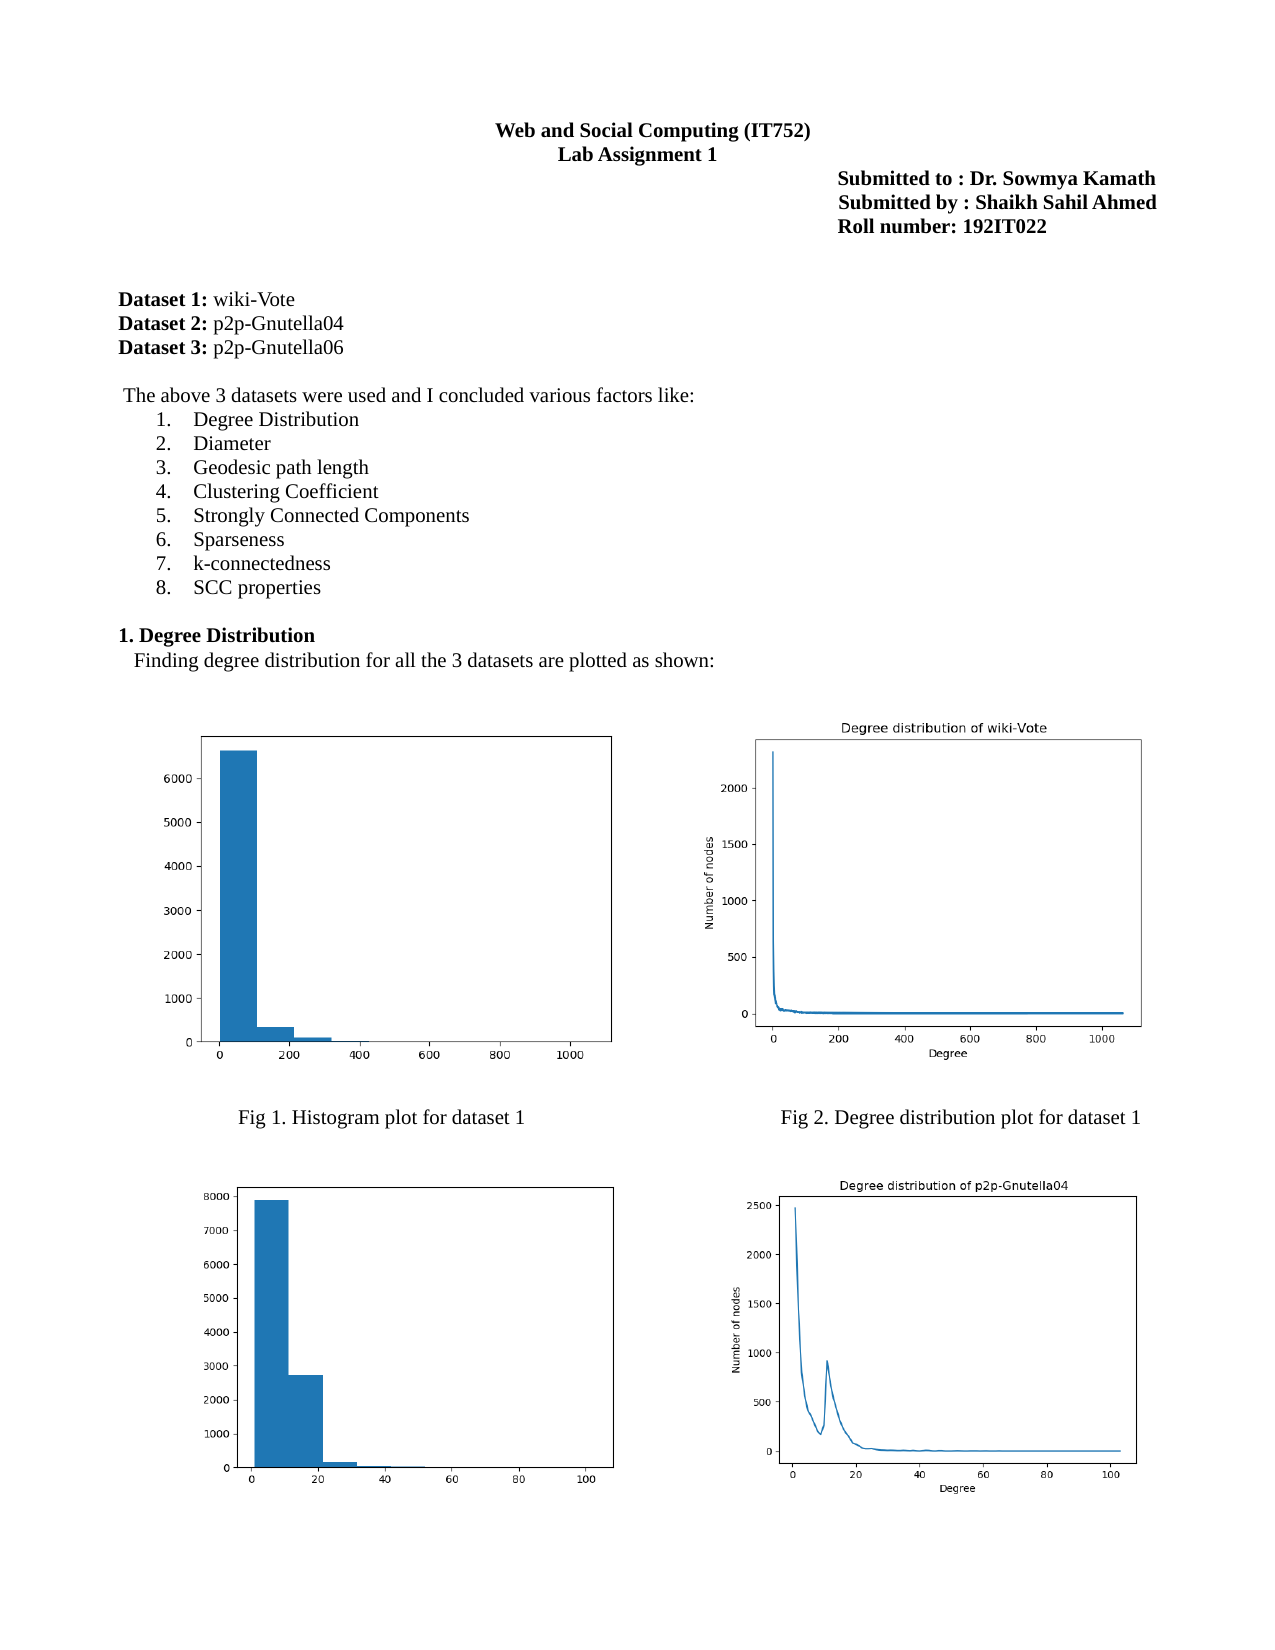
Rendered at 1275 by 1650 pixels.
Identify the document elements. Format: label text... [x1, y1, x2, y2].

text Web and Social Computing (IT752) [118, 118, 1157, 142]
list SCC properties [156, 575, 1157, 599]
text The above 3 datasets were used and I concluded various factors like: [118, 383, 1157, 407]
text Fig 1. Histogram plot for dataset 1 Fig 2. Degree distribution plot for dataset 1 [118, 1105, 1157, 1129]
text 1. Degree Distribution [118, 623, 1157, 647]
text Finding degree distribution for all the 3 datasets are plotted as shown: [118, 647, 1157, 672]
list Strongly Connected Components [156, 503, 1157, 527]
text Dataset 1: wiki-Vote [118, 287, 1157, 311]
picture [693, 694, 1190, 1067]
text Submitted by : Shaikh Sahil Ahmed [118, 190, 1157, 214]
list Geodesic path length [156, 455, 1157, 479]
picture [176, 1144, 661, 1507]
list Sparseness [156, 527, 1157, 551]
list Diameter [156, 431, 1157, 455]
list Clustering Coefficient [156, 479, 1157, 503]
list k-connectedness [156, 551, 1157, 575]
text Dataset 3: p2p-Gnutella06 [118, 335, 1157, 359]
text Submitted to : Dr. Sowmya Kamath [118, 166, 1157, 190]
picture [721, 1154, 1182, 1501]
picture [134, 688, 664, 1085]
text Dataset 2: p2p-Gnutella04 [118, 311, 1157, 335]
text Lab Assignment 1 [118, 142, 1157, 166]
text Roll number: 192IT022 [118, 214, 1157, 238]
list Degree Distribution [156, 407, 1157, 431]
